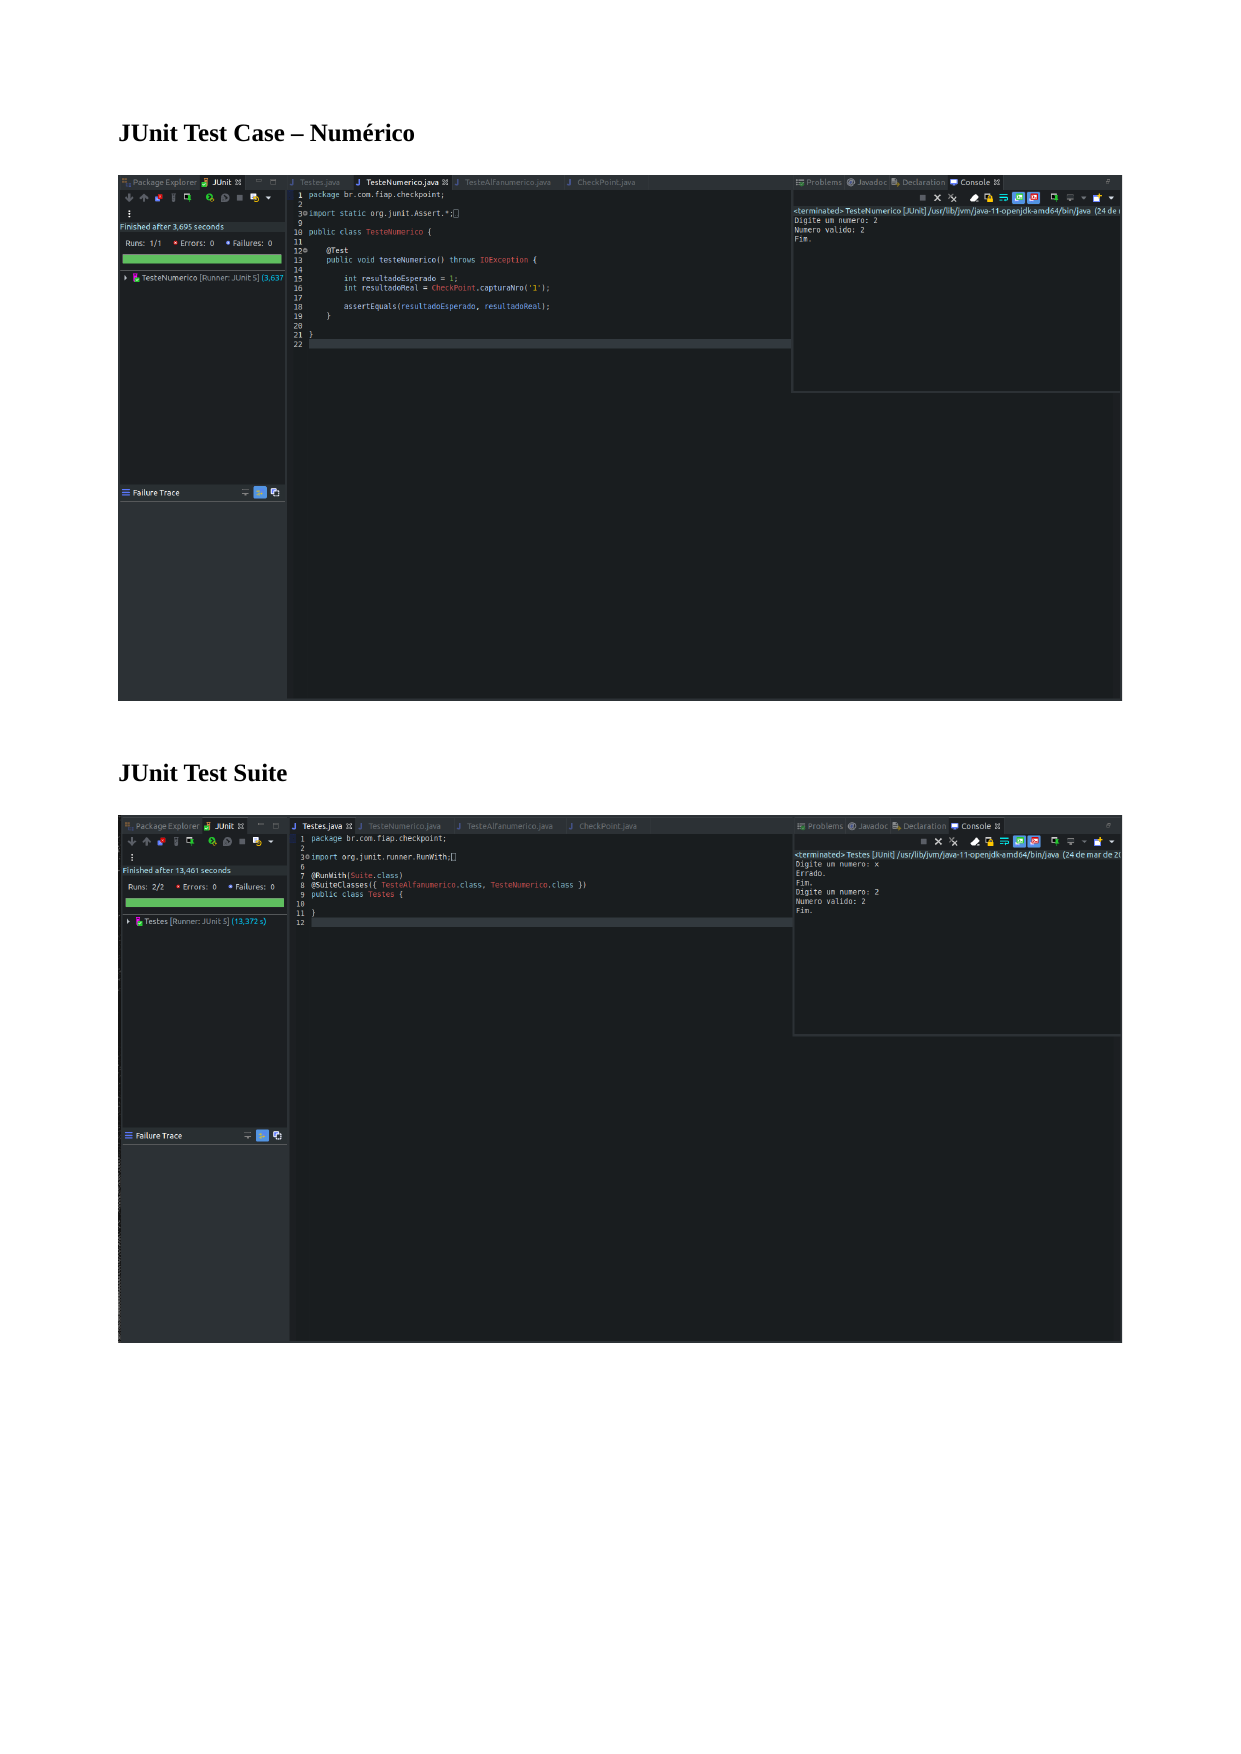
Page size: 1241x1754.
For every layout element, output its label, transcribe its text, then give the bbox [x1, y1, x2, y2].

text JUnit Test Case – Numérico [118, 118, 1122, 147]
text JUnit Test Suite [118, 758, 1122, 787]
picture [118, 815, 1123, 1343]
picture [118, 175, 1123, 701]
